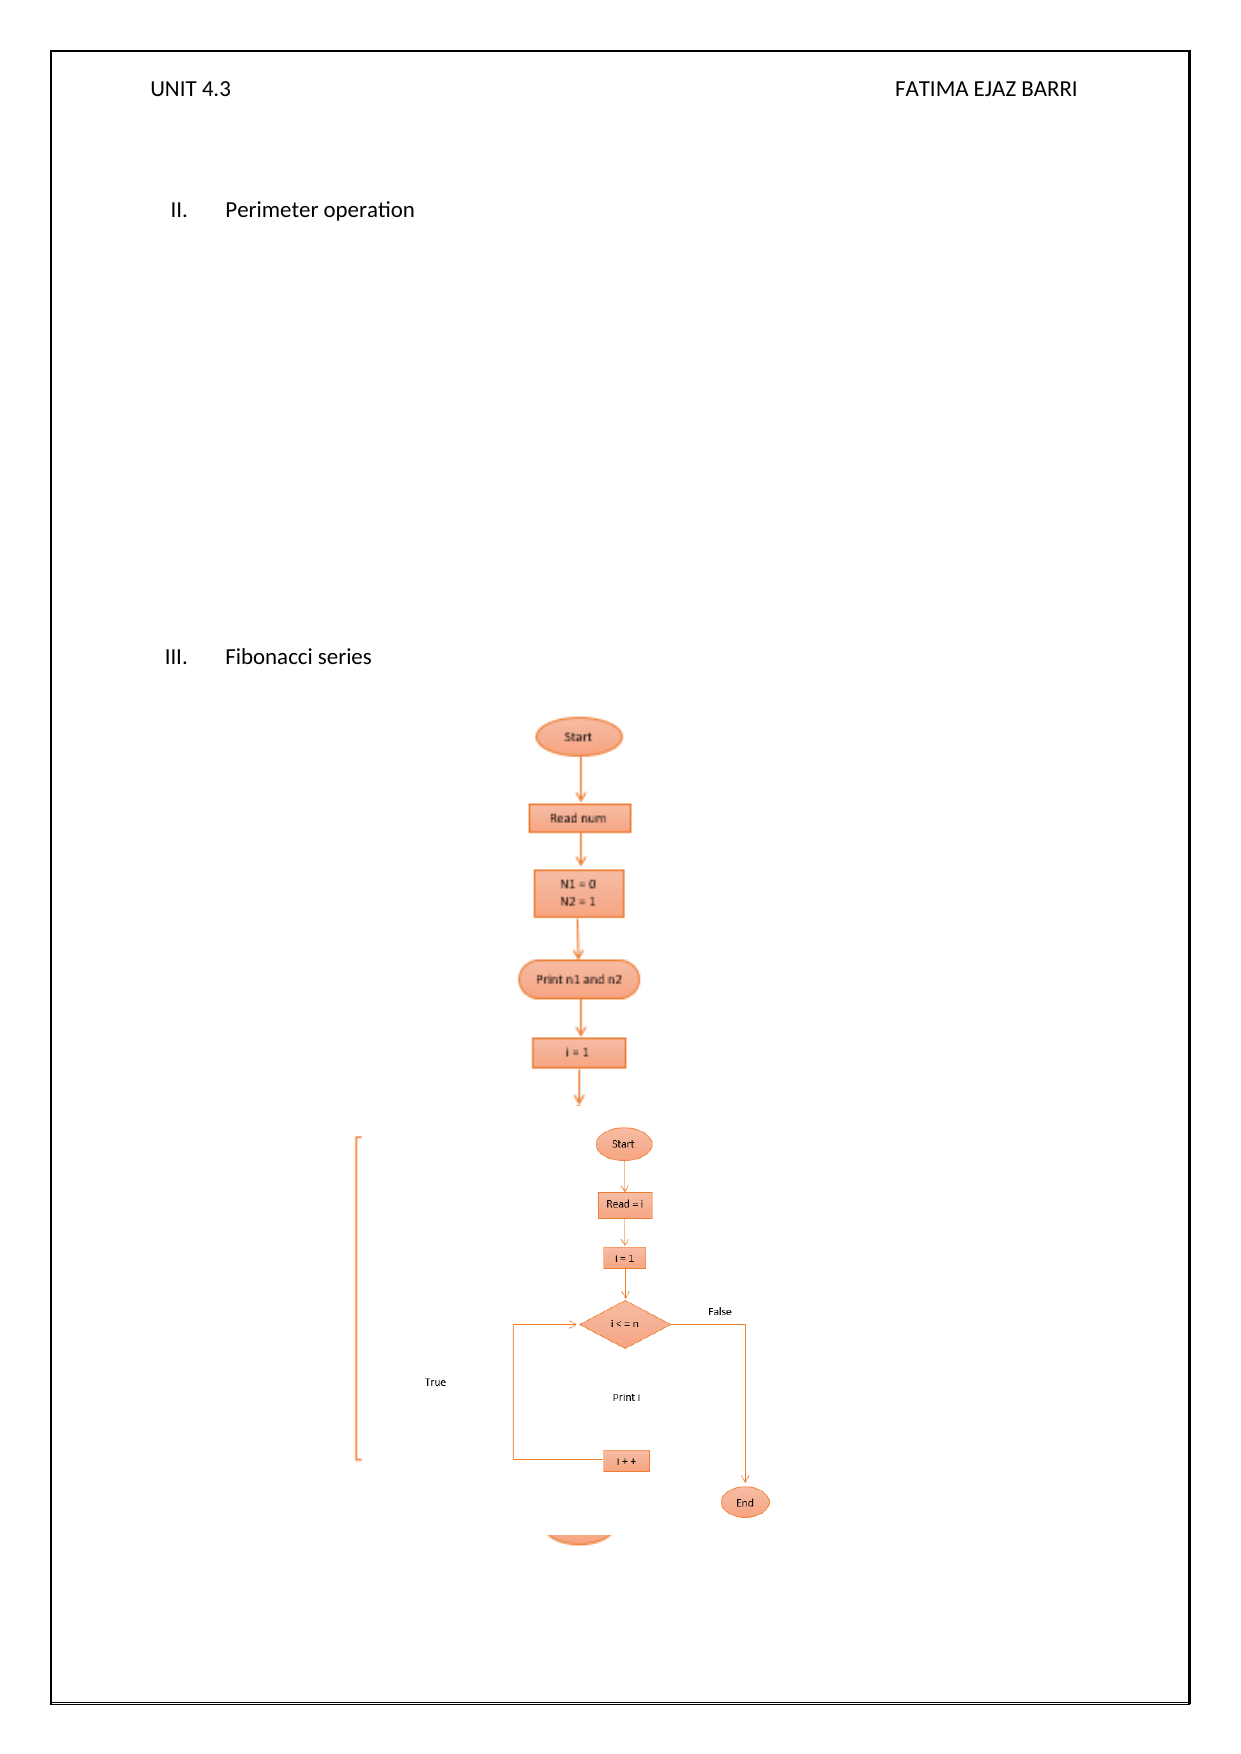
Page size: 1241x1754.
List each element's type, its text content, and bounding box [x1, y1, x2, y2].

list Perimeter operation [188, 195, 1090, 223]
list Fibonacci series [188, 642, 1090, 698]
